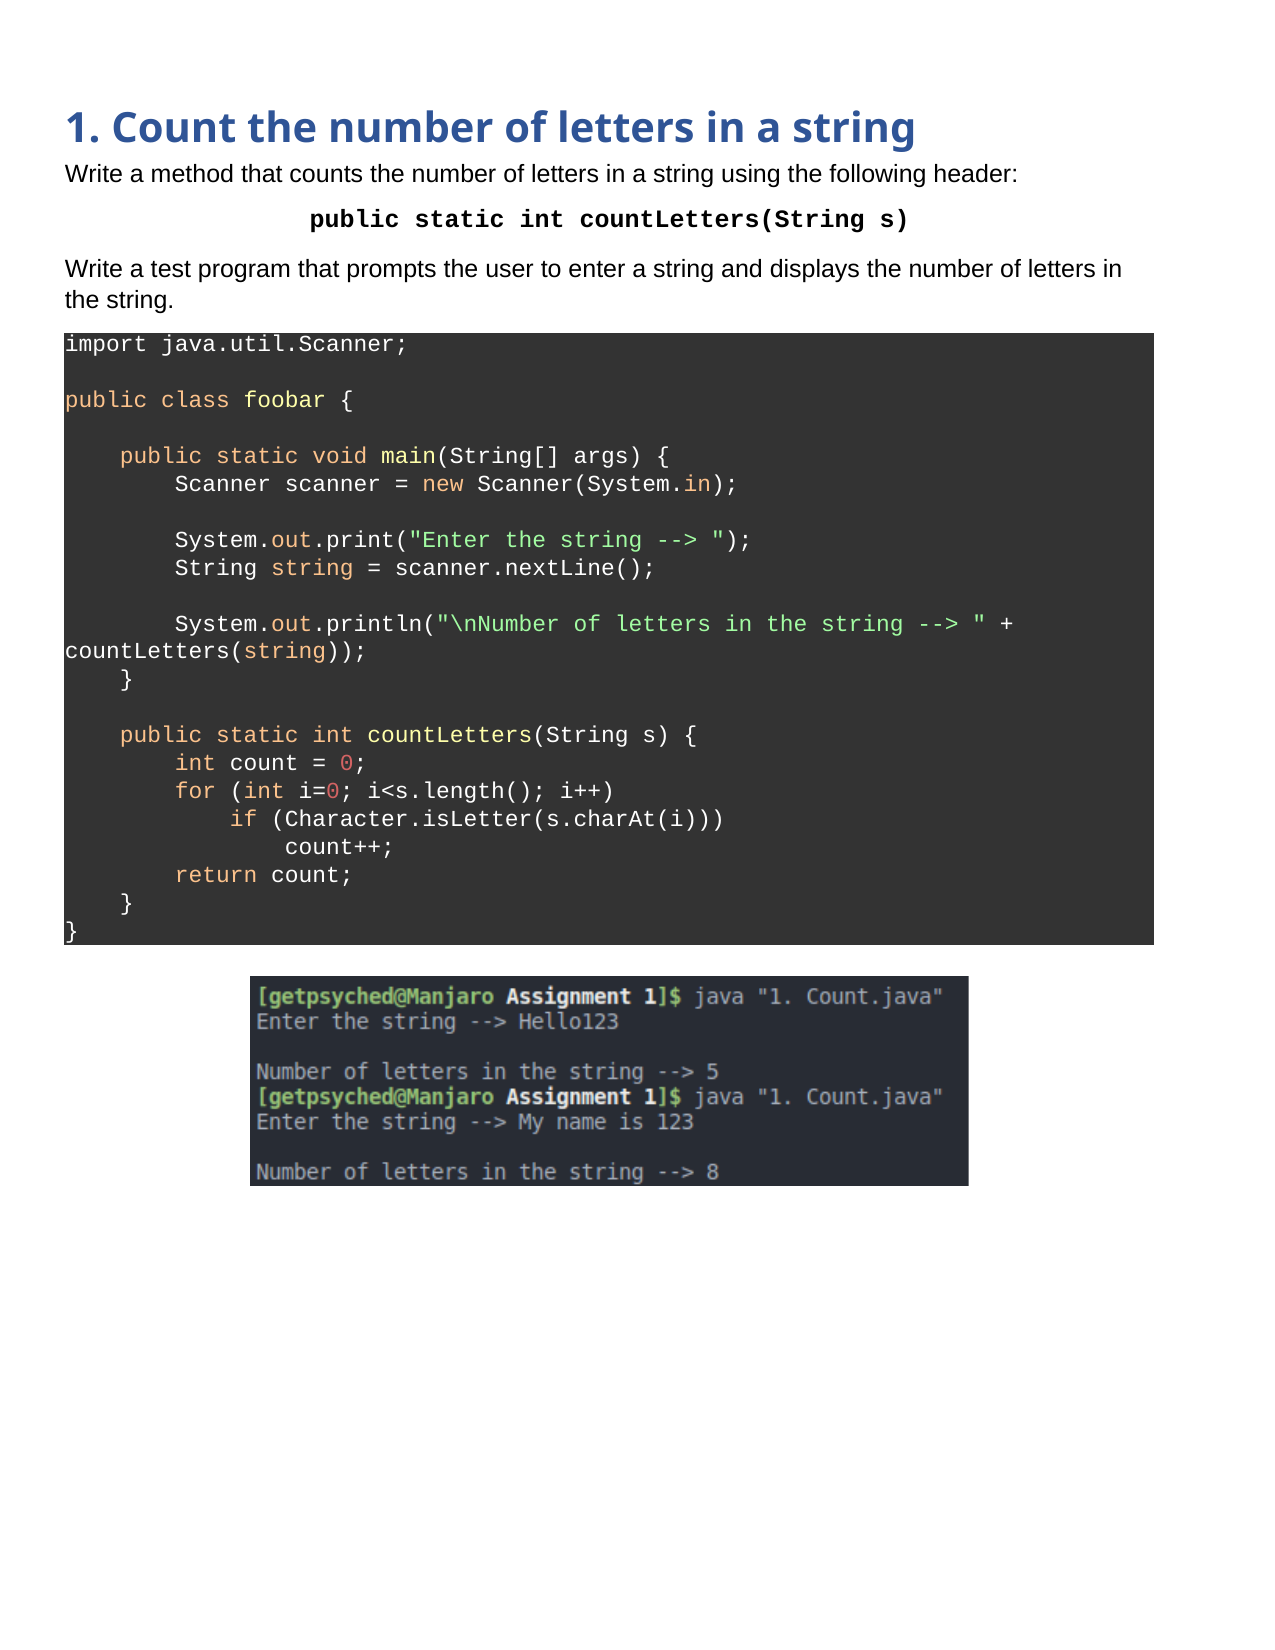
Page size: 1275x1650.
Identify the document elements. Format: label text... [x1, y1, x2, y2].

text public static void main(String[] args) { [64, 444, 1154, 470]
text String string = scanner.nextLine(); [64, 556, 1154, 582]
text import java.util.Scanner; [64, 333, 1154, 359]
text public static int countLetters(String s) [64, 207, 1154, 235]
text Scanner scanner = new Scanner(System.in); [64, 472, 1154, 498]
text System.out.println("\nNumber of letters in the string --> " + countLetters(string)); [64, 612, 1154, 666]
text Write a method that counts the number of letters in a string using the following header: [64, 159, 1154, 188]
picture [250, 976, 969, 1186]
text if (Character.isLetter(s.charAt(i))) [64, 807, 1154, 833]
text } [64, 668, 1154, 694]
text public class foobar { [64, 389, 1154, 414]
text } [64, 891, 1154, 917]
text for (int i=0; i<s.length(); i++) [64, 779, 1154, 805]
text public static int countLetters(String s) { [64, 724, 1154, 749]
text return count; [64, 863, 1154, 889]
text count++; [64, 835, 1154, 861]
text int count = 0; [64, 752, 1154, 777]
text } [64, 919, 1154, 945]
subtitle 1. Count the number of letters in a string [64, 98, 1154, 155]
text System.out.print("Enter the string --> "); [64, 528, 1154, 554]
text Write a test program that prompts the user to enter a string and displays the number of letters in the string. [64, 254, 1154, 314]
